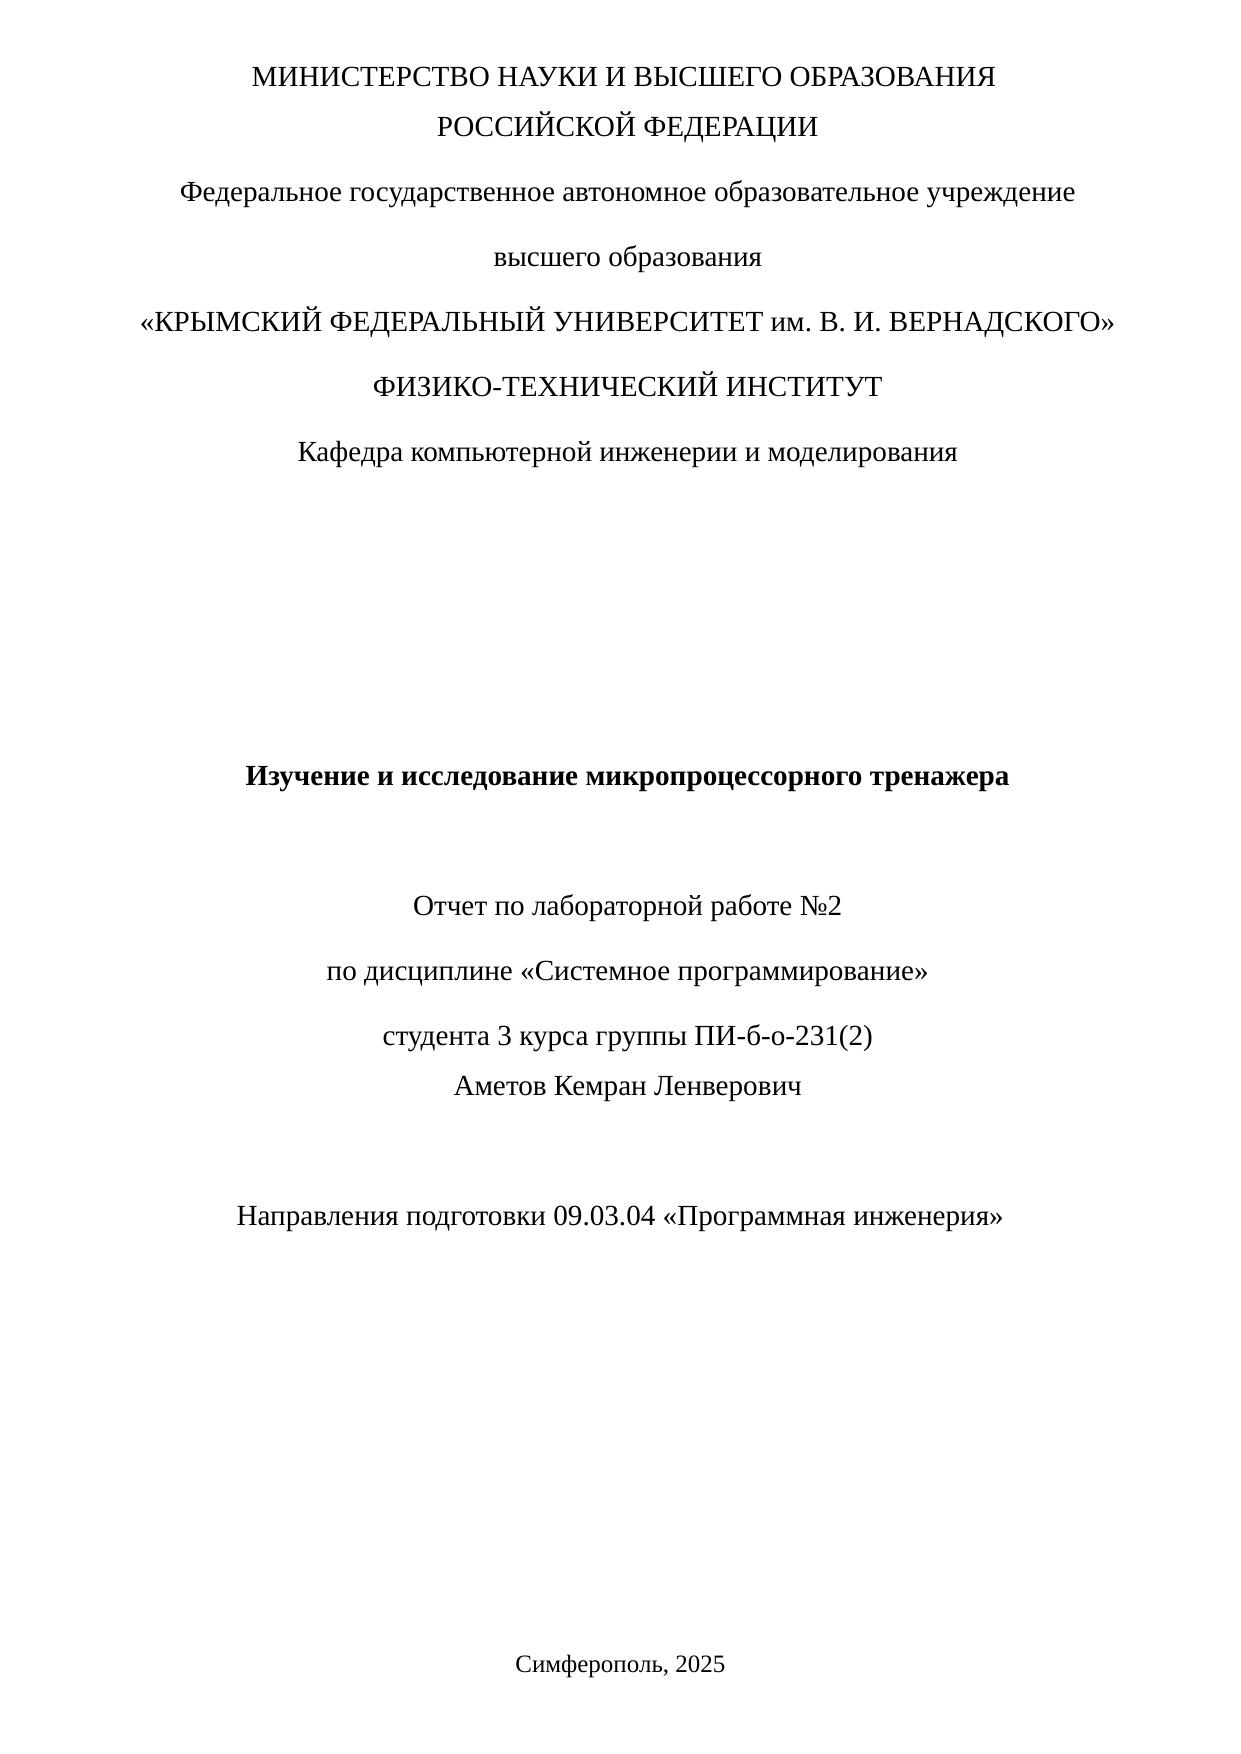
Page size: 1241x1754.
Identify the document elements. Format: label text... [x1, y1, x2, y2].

text Симферополь, 2025 [59, 1649, 1181, 1677]
text Кафедра компьютерной инженерии и моделирования [59, 434, 1196, 467]
text высшего образования [59, 239, 1196, 273]
text по дисциплине «Системное программирование» [59, 953, 1196, 987]
text студента 3 курса группы ПИ-б-о-231(2) Аметов Кемран Ленверович [59, 1018, 1196, 1102]
text Направления подготовки 09.03.04 «Программная инженерия» [59, 1198, 1181, 1275]
text Федеральное государственное автономное образовательное учреждение [59, 174, 1196, 208]
text «КРЫМСКИЙ ФЕДЕРАЛЬНЫЙ УНИВЕРСИТЕТ им. В. И. ВЕРНАДСКОГО» [59, 304, 1196, 338]
text ФИЗИКО-ТЕХНИЧЕСКИЙ ИНСТИТУТ [59, 369, 1196, 402]
text Отчет по лабораторной работе №2 [59, 888, 1196, 922]
text Изучение и исследование микропроцессорного тренажера [59, 758, 1196, 792]
text МИНИСТЕРСТВО НАУКИ И ВЫСШЕГО ОБРАЗОВАНИЯ РОССИЙСКОЙ ФЕДЕРАЦИИ [59, 59, 1196, 143]
